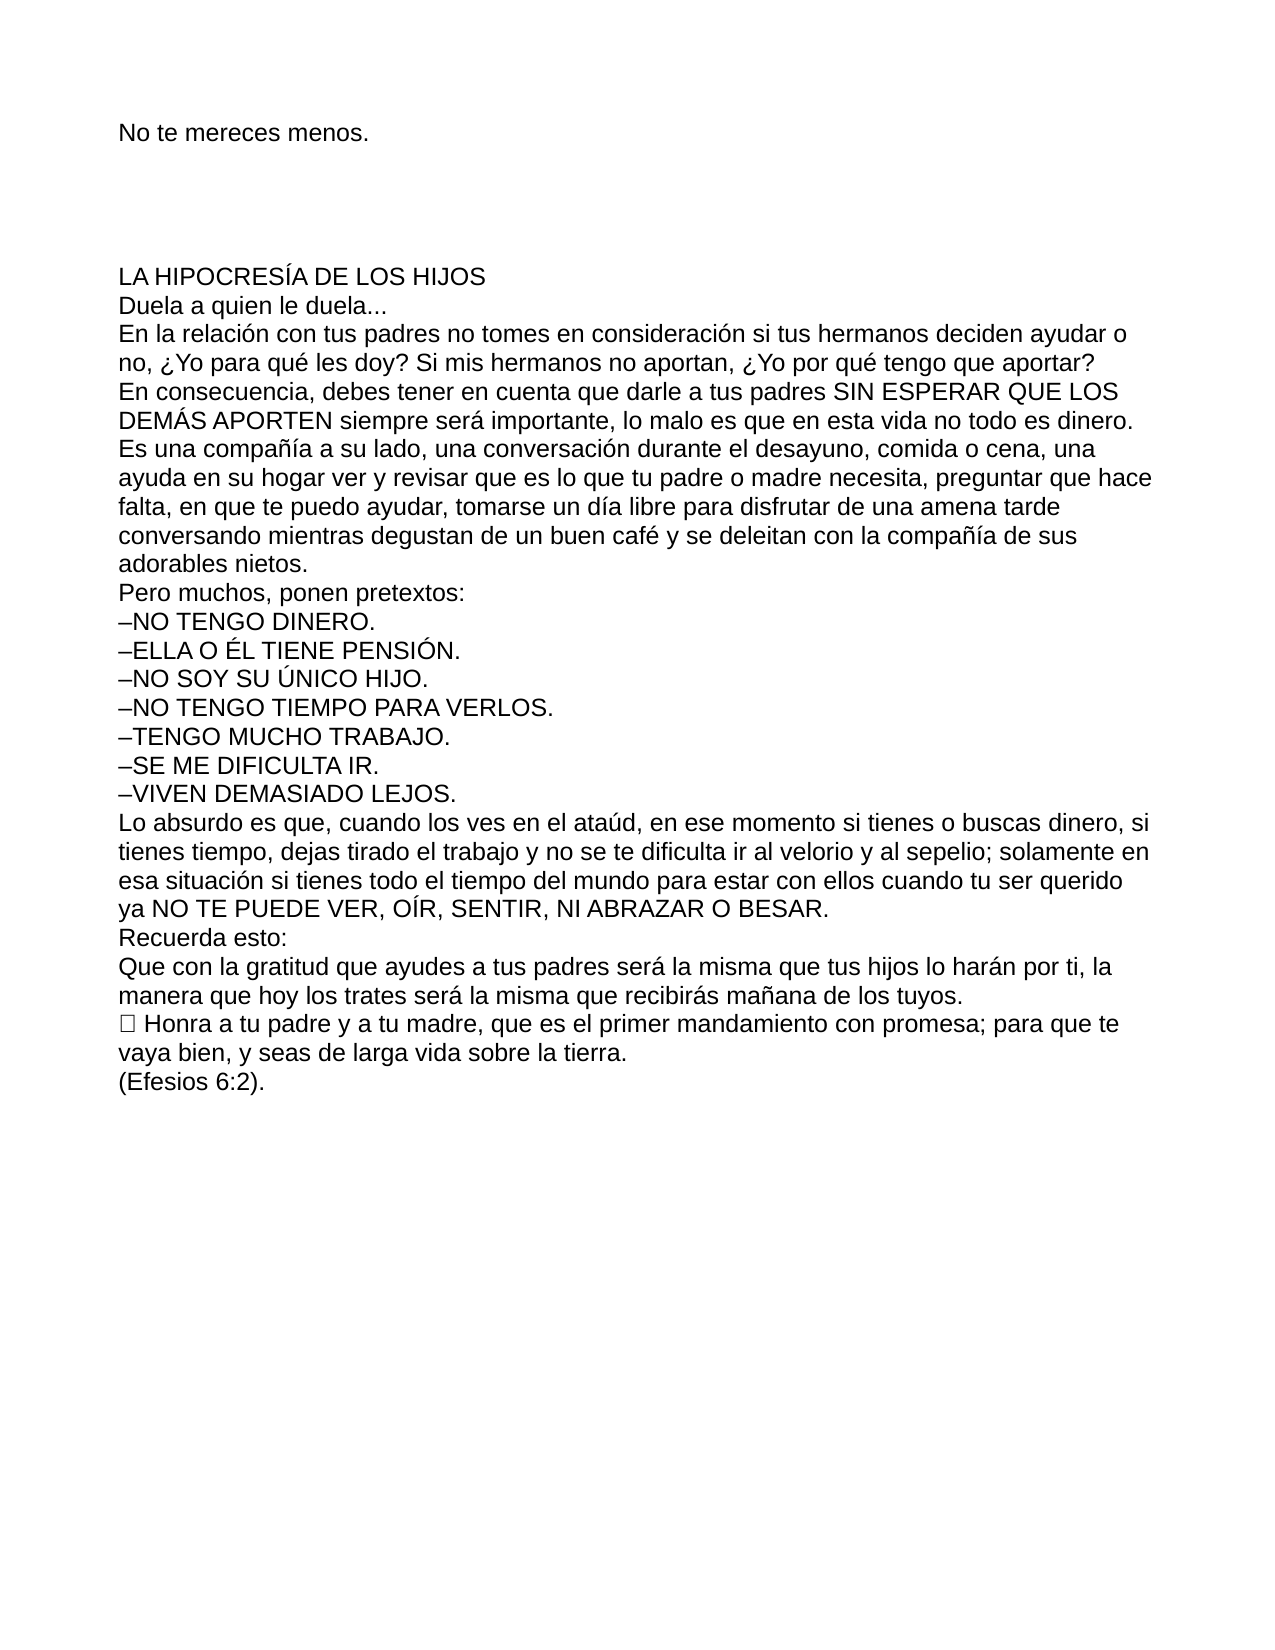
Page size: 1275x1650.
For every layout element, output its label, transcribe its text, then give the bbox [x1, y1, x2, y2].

text LA HIPOCRESÍA DE LOS HIJOS [118, 262, 1157, 291]
text Duela a quien le duela... [118, 291, 1157, 319]
text (Efesios 6:2). [118, 1067, 1157, 1096]
text –SE ME DIFICULTA IR. [118, 751, 1157, 779]
text –NO TENGO DINERO. [118, 607, 1157, 636]
text Que con la gratitud que ayudes a tus padres será la misma que tus hijos lo harán por ti, la manera que hoy los trates será la misma que recibirás mañana de los tuyos. [118, 952, 1157, 1009]
text –ELLA O ÉL TIENE PENSIÓN. [118, 636, 1157, 664]
text –NO SOY SU ÚNICO HIJO. [118, 664, 1157, 693]
text Lo absurdo es que, cuando los ves en el ataúd, en ese momento si tienes o buscas dinero, si tienes tiempo, dejas tirado el trabajo y no se te dificulta ir al velorio y al sepelio; solamente en esa situación si tienes todo el tiempo del mundo para estar con ellos cuando tu ser querido ya NO TE PUEDE VER, OÍR, SENTIR, NI ABRAZAR O BESAR. [118, 808, 1157, 923]
text Pero muchos, ponen pretextos: [118, 578, 1157, 607]
text En la relación con tus padres no tomes en consideración si tus hermanos deciden ayudar o no, ¿Yo para qué les doy? Si mis hermanos no aportan, ¿Yo por qué tengo que aportar? [118, 319, 1157, 377]
text Es una compañía a su lado, una conversación durante el desayuno, comida o cena, una ayuda en su hogar ver y revisar que es lo que tu padre o madre necesita, preguntar que hace falta, en que te puedo ayudar, tomarse un día libre para disfrutar de una amena tarde conversando mientras degustan de un buen café y se deleitan con la compañía de sus adorables nietos. [118, 434, 1157, 578]
text 📌 Honra a tu padre y a tu madre, que es el primer mandamiento con promesa; para que te vaya bien, y seas de larga vida sobre la tierra. [118, 1009, 1157, 1067]
text No te mereces menos. [118, 118, 1157, 147]
text –VIVEN DEMASIADO LEJOS. [118, 779, 1157, 808]
text En consecuencia, debes tener en cuenta que darle a tus padres SIN ESPERAR QUE LOS DEMÁS APORTEN siempre será importante, lo malo es que en esta vida no todo es dinero. [118, 377, 1157, 434]
text –TENGO MUCHO TRABAJO. [118, 722, 1157, 751]
text –NO TENGO TIEMPO PARA VERLOS. [118, 693, 1157, 722]
text Recuerda esto: [118, 923, 1157, 952]
